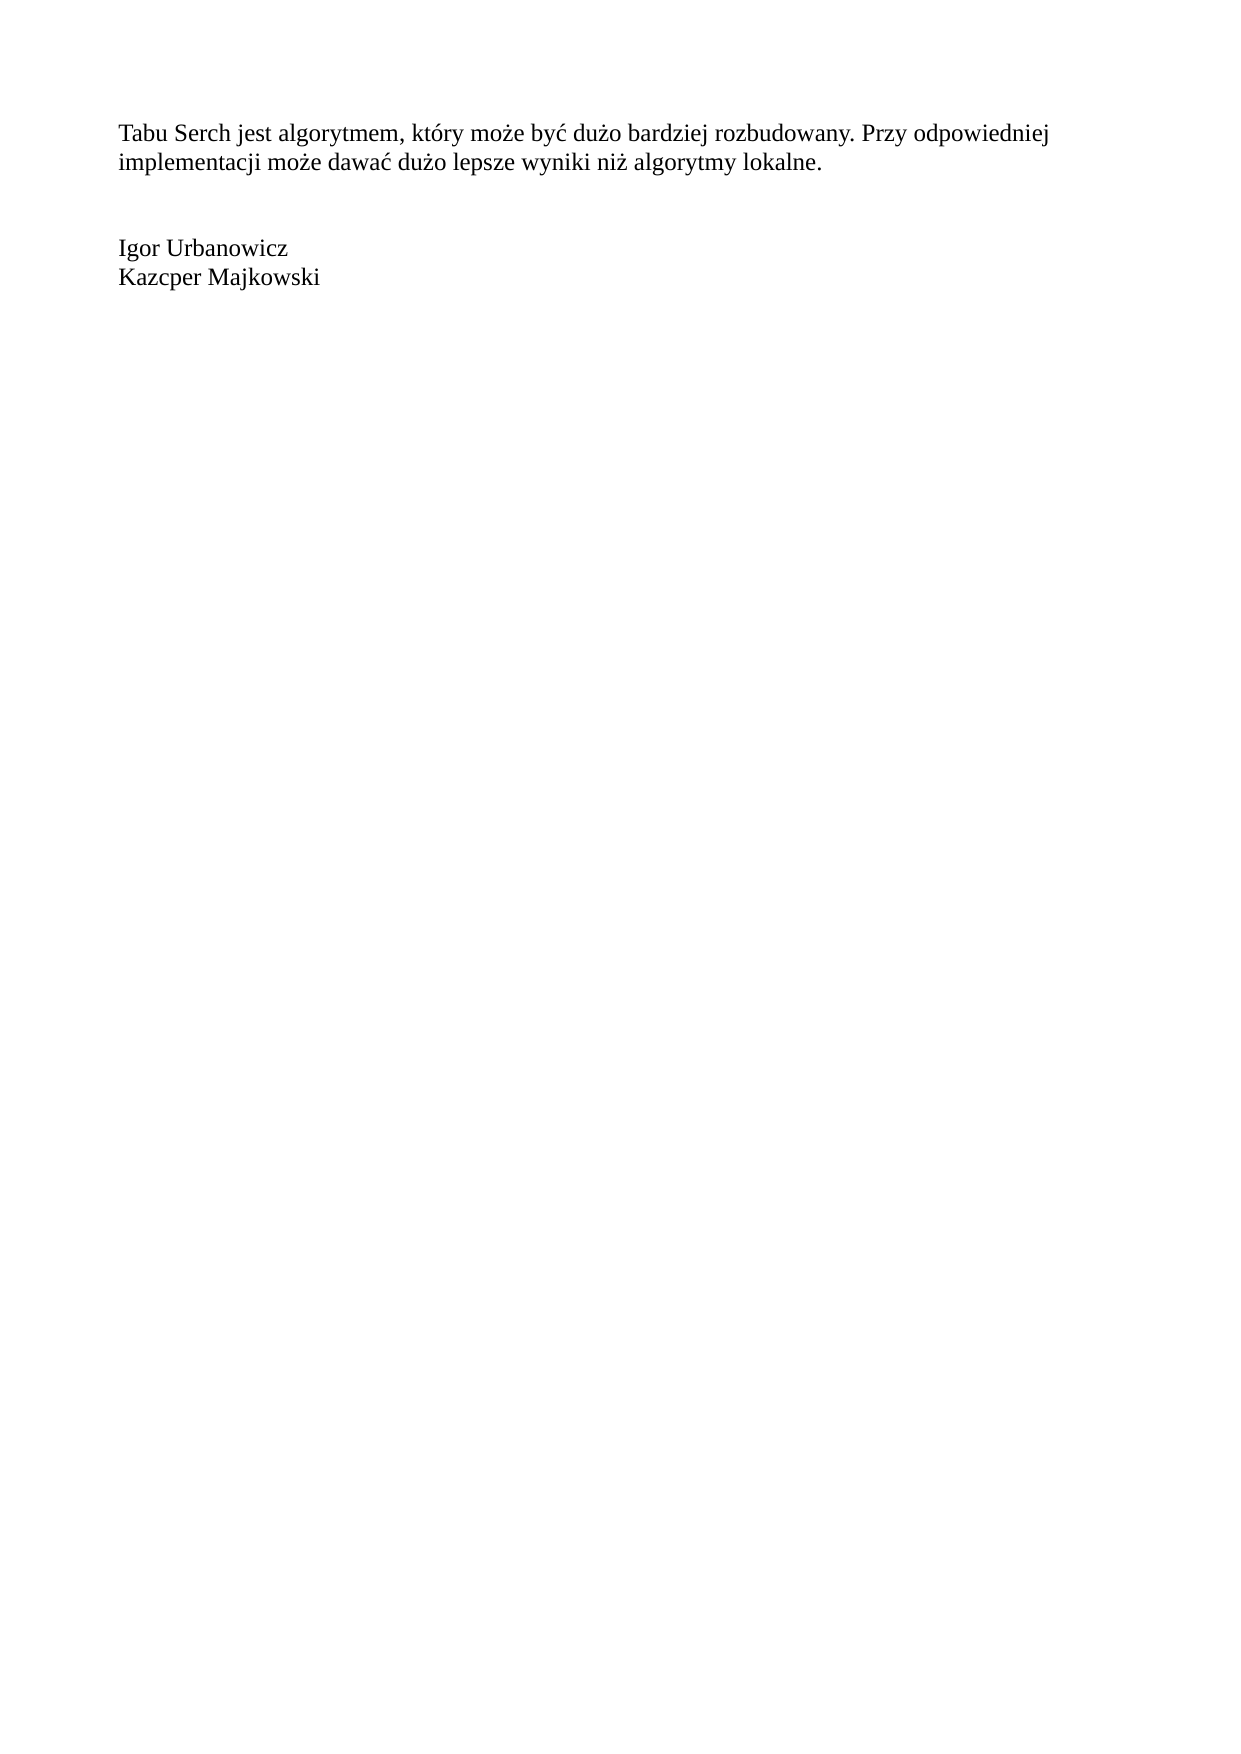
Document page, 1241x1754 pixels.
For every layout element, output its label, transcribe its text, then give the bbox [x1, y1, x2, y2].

text Kazcper Majkowski [118, 262, 1122, 291]
text Tabu Serch jest algorytmem, który może być dużo bardziej rozbudowany. Przy odpowiedniej implementacji może dawać dużo lepsze wyniki niż algorytmy lokalne. [118, 118, 1122, 176]
text Igor Urbanowicz [118, 233, 1122, 262]
